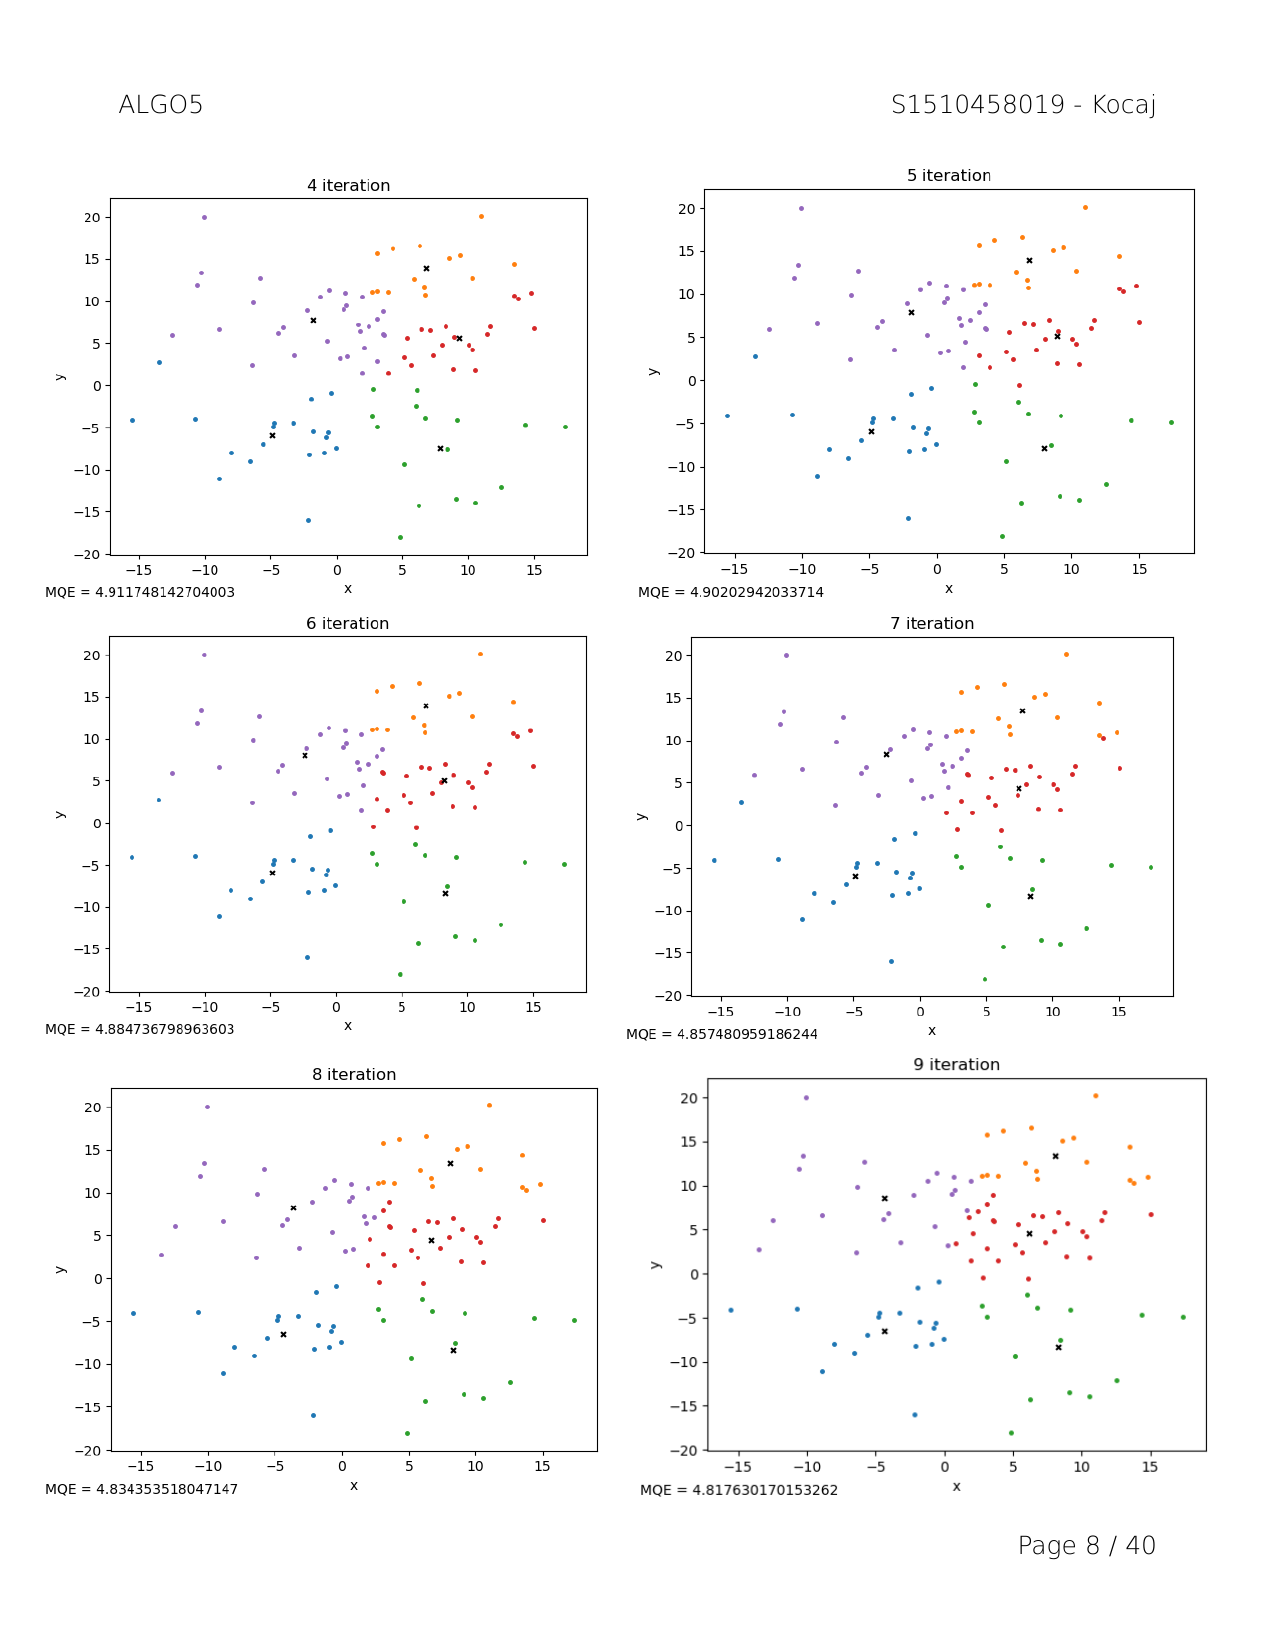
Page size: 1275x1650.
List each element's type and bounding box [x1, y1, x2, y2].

picture [35, 170, 599, 1045]
picture [616, 159, 1219, 1507]
picture [35, 1058, 609, 1505]
